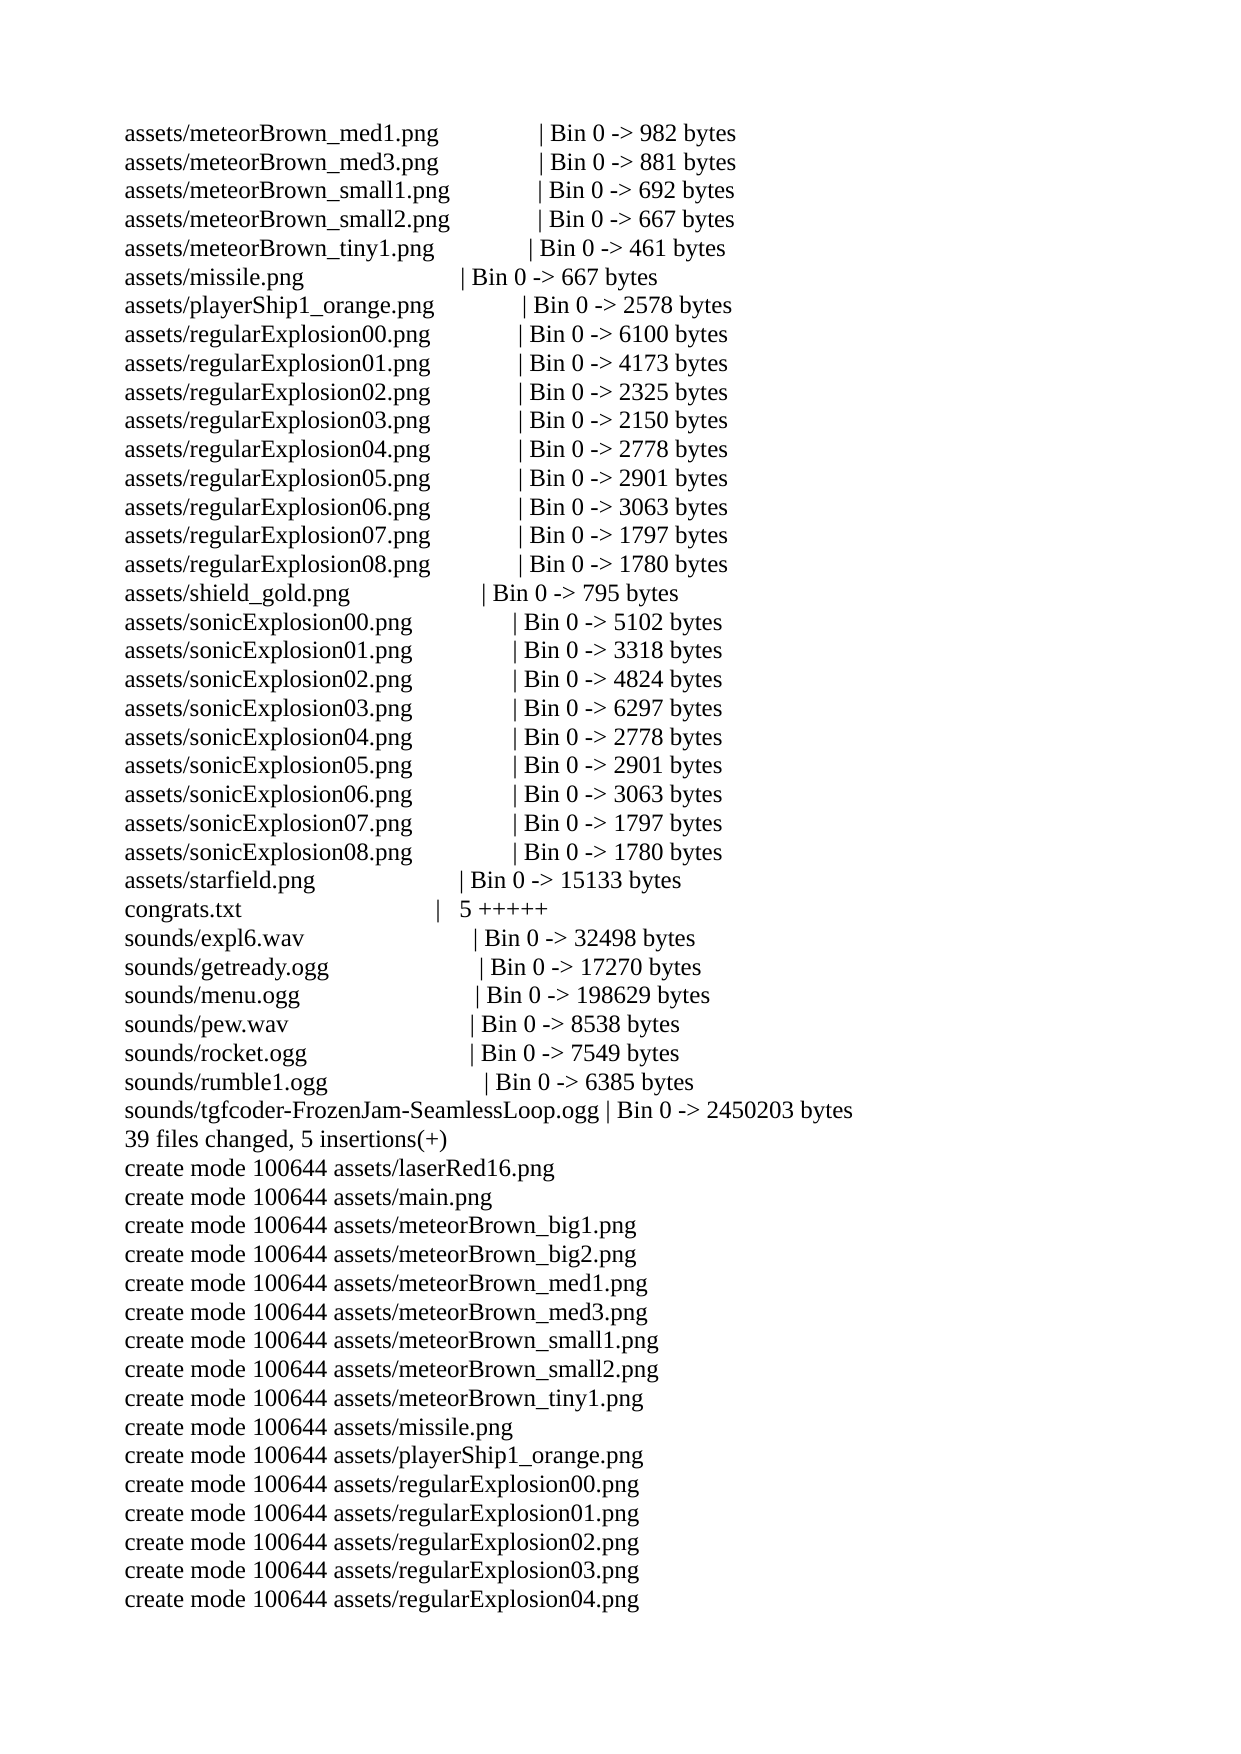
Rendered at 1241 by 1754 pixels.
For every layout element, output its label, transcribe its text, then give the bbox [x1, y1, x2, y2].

text assets/regularExplosion06.png | Bin 0 -> 3063 bytes [118, 492, 1122, 521]
text assets/meteorBrown_tiny1.png | Bin 0 -> 461 bytes [118, 233, 1122, 262]
text assets/meteorBrown_med1.png | Bin 0 -> 982 bytes [118, 118, 1122, 147]
text create mode 100644 assets/meteorBrown_small2.png [118, 1354, 1122, 1383]
text assets/regularExplosion02.png | Bin 0 -> 2325 bytes [118, 377, 1122, 406]
text assets/sonicExplosion01.png | Bin 0 -> 3318 bytes [118, 636, 1122, 664]
text sounds/tgfcoder-FrozenJam-SeamlessLoop.ogg | Bin 0 -> 2450203 bytes [118, 1096, 1122, 1124]
text sounds/rocket.ogg | Bin 0 -> 7549 bytes [118, 1038, 1122, 1067]
text assets/sonicExplosion03.png | Bin 0 -> 6297 bytes [118, 693, 1122, 722]
text create mode 100644 assets/meteorBrown_tiny1.png [118, 1383, 1122, 1412]
text assets/playerShip1_orange.png | Bin 0 -> 2578 bytes [118, 291, 1122, 319]
text assets/sonicExplosion00.png | Bin 0 -> 5102 bytes [118, 607, 1122, 636]
text create mode 100644 assets/regularExplosion02.png [118, 1527, 1122, 1556]
text assets/meteorBrown_small2.png | Bin 0 -> 667 bytes [118, 204, 1122, 233]
text assets/meteorBrown_small1.png | Bin 0 -> 692 bytes [118, 176, 1122, 204]
text assets/sonicExplosion08.png | Bin 0 -> 1780 bytes [118, 837, 1122, 866]
text create mode 100644 assets/laserRed16.png [118, 1153, 1122, 1182]
text assets/sonicExplosion04.png | Bin 0 -> 2778 bytes [118, 722, 1122, 751]
text assets/regularExplosion08.png | Bin 0 -> 1780 bytes [118, 549, 1122, 578]
text assets/starfield.png | Bin 0 -> 15133 bytes [118, 866, 1122, 894]
text create mode 100644 assets/regularExplosion04.png [118, 1584, 1122, 1613]
text create mode 100644 assets/meteorBrown_med3.png [118, 1297, 1122, 1326]
text create mode 100644 assets/main.png [118, 1182, 1122, 1211]
text 39 files changed, 5 insertions(+) [118, 1124, 1122, 1153]
text assets/regularExplosion01.png | Bin 0 -> 4173 bytes [118, 348, 1122, 377]
text sounds/getready.ogg | Bin 0 -> 17270 bytes [118, 952, 1122, 981]
text assets/sonicExplosion02.png | Bin 0 -> 4824 bytes [118, 664, 1122, 693]
text create mode 100644 assets/playerShip1_orange.png [118, 1441, 1122, 1469]
text congrats.txt | 5 +++++ [118, 894, 1122, 923]
text assets/regularExplosion00.png | Bin 0 -> 6100 bytes [118, 319, 1122, 348]
text create mode 100644 assets/regularExplosion00.png [118, 1469, 1122, 1498]
text assets/sonicExplosion07.png | Bin 0 -> 1797 bytes [118, 808, 1122, 837]
text assets/sonicExplosion06.png | Bin 0 -> 3063 bytes [118, 779, 1122, 808]
text sounds/rumble1.ogg | Bin 0 -> 6385 bytes [118, 1067, 1122, 1096]
text create mode 100644 assets/meteorBrown_big2.png [118, 1239, 1122, 1268]
text create mode 100644 assets/meteorBrown_med1.png [118, 1268, 1122, 1297]
text sounds/menu.ogg | Bin 0 -> 198629 bytes [118, 981, 1122, 1009]
text create mode 100644 assets/meteorBrown_big1.png [118, 1211, 1122, 1239]
text sounds/pew.wav | Bin 0 -> 8538 bytes [118, 1009, 1122, 1038]
text sounds/expl6.wav | Bin 0 -> 32498 bytes [118, 923, 1122, 952]
text assets/regularExplosion05.png | Bin 0 -> 2901 bytes [118, 463, 1122, 492]
text assets/shield_gold.png | Bin 0 -> 795 bytes [118, 578, 1122, 607]
text assets/regularExplosion07.png | Bin 0 -> 1797 bytes [118, 521, 1122, 549]
text assets/regularExplosion04.png | Bin 0 -> 2778 bytes [118, 434, 1122, 463]
text assets/regularExplosion03.png | Bin 0 -> 2150 bytes [118, 406, 1122, 434]
text assets/meteorBrown_med3.png | Bin 0 -> 881 bytes [118, 147, 1122, 176]
text create mode 100644 assets/meteorBrown_small1.png [118, 1326, 1122, 1354]
text create mode 100644 assets/regularExplosion01.png [118, 1498, 1122, 1527]
text create mode 100644 assets/regularExplosion03.png [118, 1556, 1122, 1584]
text assets/sonicExplosion05.png | Bin 0 -> 2901 bytes [118, 751, 1122, 779]
text create mode 100644 assets/missile.png [118, 1412, 1122, 1441]
text assets/missile.png | Bin 0 -> 667 bytes [118, 262, 1122, 291]
